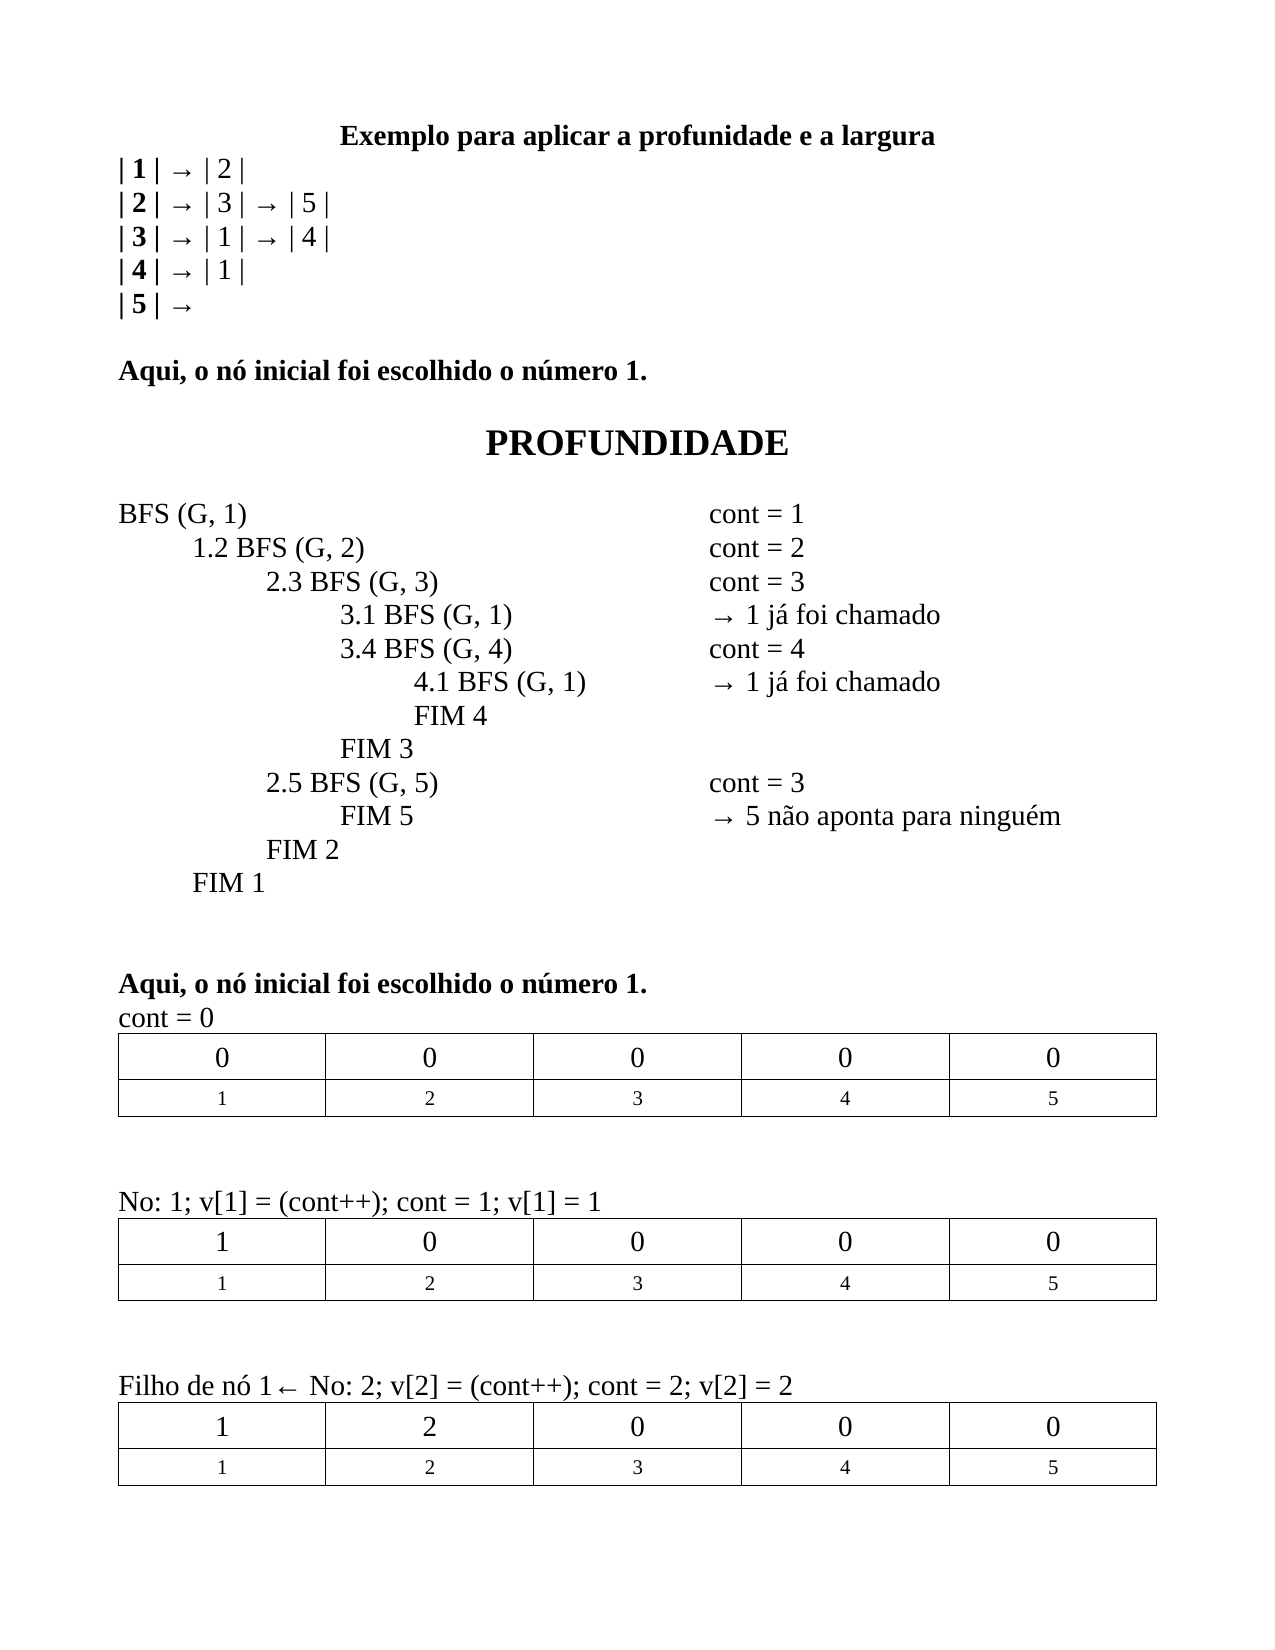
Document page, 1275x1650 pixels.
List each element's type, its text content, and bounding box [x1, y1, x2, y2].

text No: 1; v[1] = (cont++); cont = 1; v[1] = 1 [118, 1184, 1157, 1218]
text | 3 | → | 1 | → | 4 | [118, 219, 1157, 252]
table_cell 3 [534, 1449, 741, 1484]
text 2.5 BFS (G, 5) cont = 3 [118, 765, 1157, 798]
table_header 0 [119, 1034, 325, 1079]
text 1.2 BFS (G, 2) cont = 2 [118, 530, 1157, 564]
table_cell 5 [950, 1080, 1156, 1116]
text | 2 | → | 3 | → | 5 | [118, 185, 1157, 219]
table_cell 3 [534, 1080, 741, 1116]
table_header 0 [326, 1034, 533, 1079]
table_cell 4 [742, 1080, 949, 1116]
table_cell 1 [119, 1265, 325, 1300]
text 4.1 BFS (G, 1) → 1 já foi chamado [118, 664, 1157, 698]
text 3.4 BFS (G, 4) cont = 4 [118, 631, 1157, 664]
text FIM 2 [118, 832, 1157, 866]
table_cell 5 [950, 1449, 1156, 1484]
table_header 0 [534, 1403, 741, 1448]
text Filho de nó 1← No: 2; v[2] = (cont++); cont = 2; v[2] = 2 [118, 1368, 1157, 1402]
table_cell 1 [119, 1449, 325, 1484]
table_cell 1 [119, 1080, 325, 1116]
text FIM 1 [118, 866, 1157, 899]
table_header 0 [950, 1403, 1156, 1448]
text Aqui, o nó inicial foi escolhido o número 1. [118, 966, 1157, 1000]
table_header 1 [119, 1403, 325, 1448]
table_cell 2 [326, 1449, 533, 1484]
text | 5 | → [118, 286, 1157, 319]
table_cell 5 [950, 1265, 1156, 1300]
table_header 0 [742, 1403, 949, 1448]
text PROFUNDIDADE [118, 420, 1157, 463]
text Exemplo para aplicar a profunidade e a largura [118, 118, 1157, 152]
table_header 0 [742, 1034, 949, 1079]
text cont = 0 [118, 1000, 1157, 1033]
table_cell 2 [326, 1080, 533, 1116]
table_header 0 [950, 1219, 1156, 1264]
table_header 0 [742, 1219, 949, 1264]
text BFS (G, 1) cont = 1 [118, 497, 1157, 530]
table_cell 4 [742, 1449, 949, 1484]
table_cell 3 [534, 1265, 741, 1300]
text 2.3 BFS (G, 3) cont = 3 [118, 564, 1157, 597]
table_header 0 [534, 1034, 741, 1079]
table_cell 2 [326, 1265, 533, 1300]
text FIM 4 [118, 698, 1157, 731]
text | 1 | → | 2 | [118, 152, 1157, 185]
text Aqui, o nó inicial foi escolhido o número 1. [118, 353, 1157, 386]
text FIM 3 [118, 731, 1157, 765]
table_header 0 [950, 1034, 1156, 1079]
table_header 2 [326, 1403, 533, 1448]
text FIM 5 → 5 não aponta para ninguém [118, 798, 1157, 832]
table_header 0 [326, 1219, 533, 1264]
table_header 0 [534, 1219, 741, 1264]
text 3.1 BFS (G, 1) → 1 já foi chamado [118, 597, 1157, 631]
text | 4 | → | 1 | [118, 252, 1157, 286]
table_cell 4 [742, 1265, 949, 1300]
table_header 1 [119, 1219, 325, 1264]
